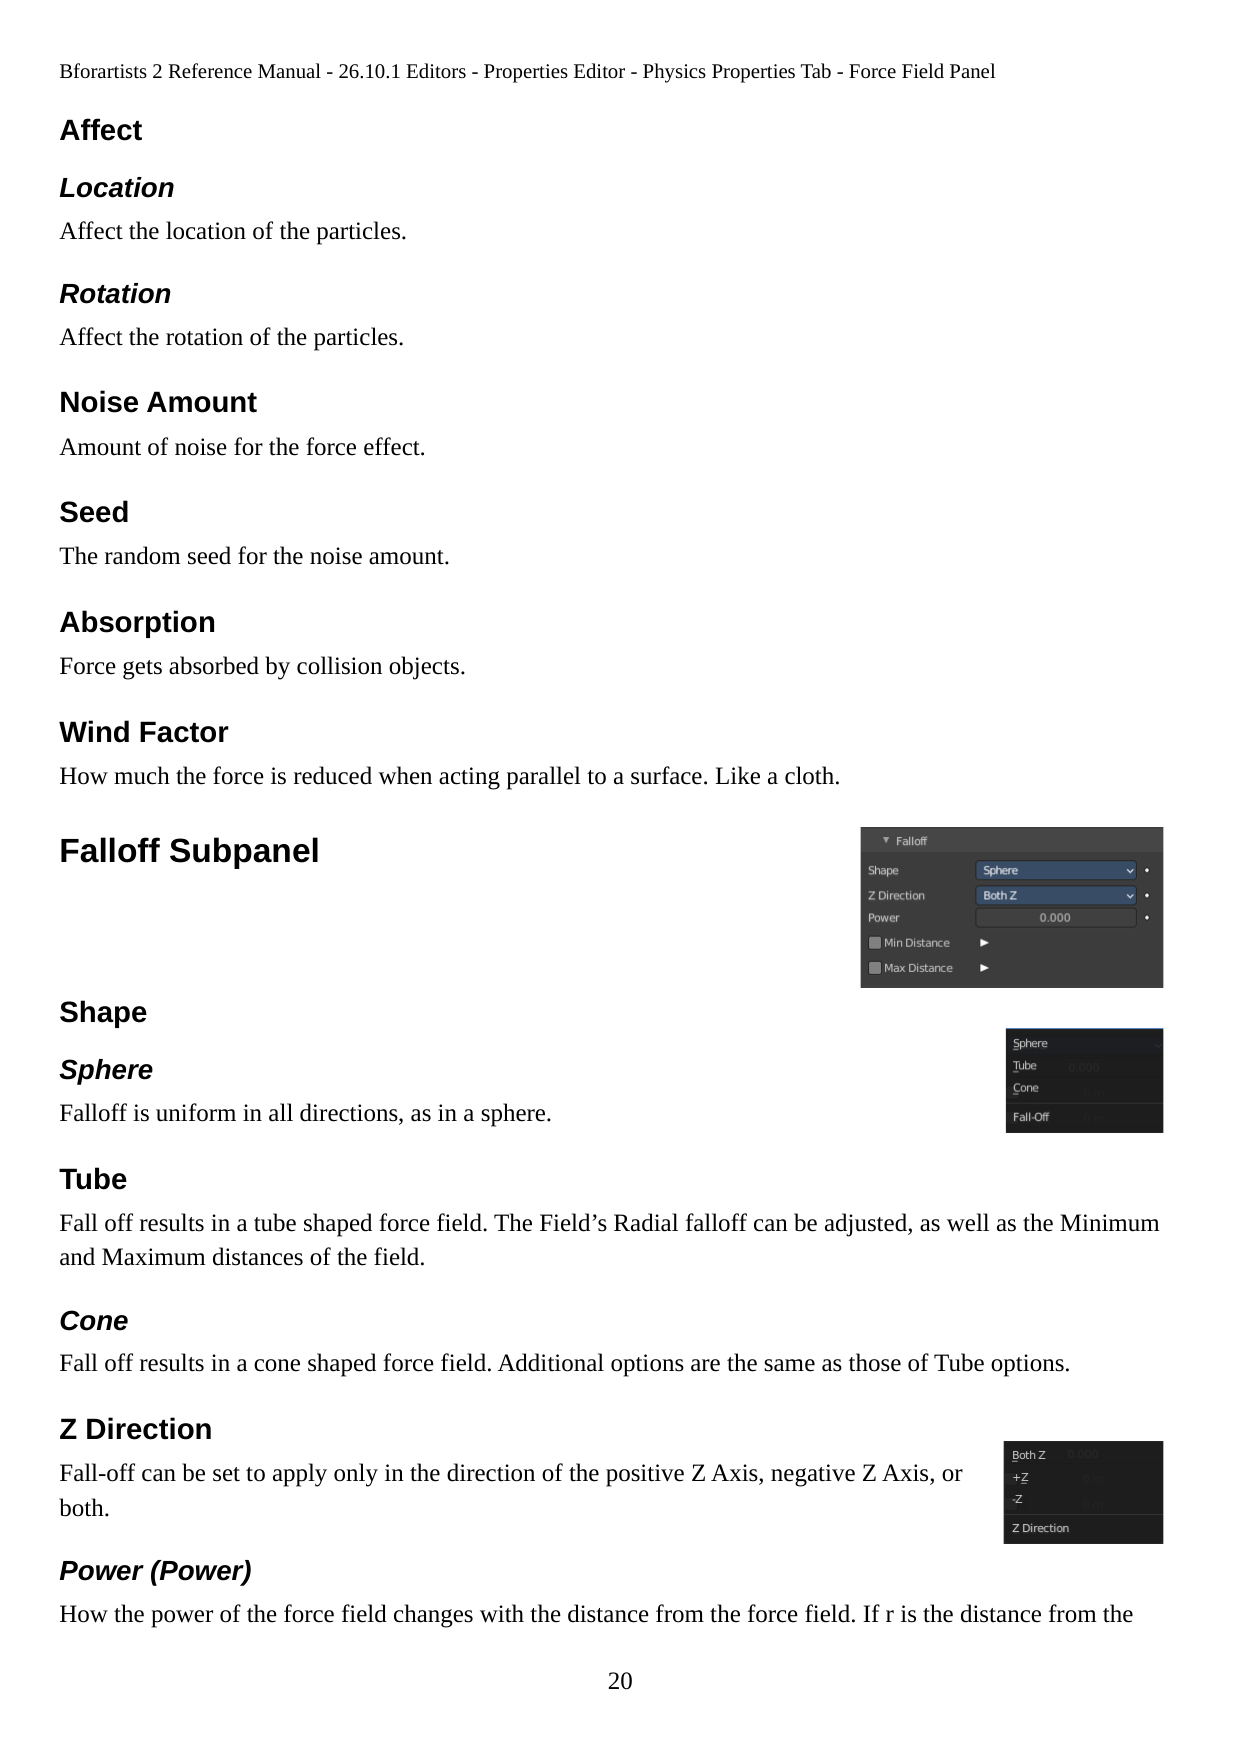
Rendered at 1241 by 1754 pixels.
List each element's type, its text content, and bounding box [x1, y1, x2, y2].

text Affect the rotation of the particles. [59, 322, 1181, 350]
picture [1003, 1441, 1164, 1544]
text Amount of noise for the force effect. [59, 432, 1181, 460]
subtitle Affect [59, 113, 1181, 146]
subtitle [1164, 1054, 1181, 1086]
picture [1005, 1028, 1164, 1133]
subtitle Z Direction [59, 1412, 1181, 1446]
subtitle Power (Power) [59, 1554, 1181, 1586]
text How much the force is reduced when acting parallel to a surface. Like a cloth. [59, 761, 1181, 790]
subtitle Absorption [59, 605, 1181, 639]
picture [860, 827, 1164, 988]
subtitle Rotation [59, 277, 1181, 309]
subtitle Wind Factor [59, 715, 1181, 749]
text Fall off results in a tube shaped force field. The Field’s Radial falloff can be adjusted, as well as the Minimum and Maximum distances of the field. [59, 1208, 1181, 1271]
subtitle Cone [59, 1304, 1181, 1336]
subtitle Falloff Subpanel [59, 831, 860, 870]
text Force gets absorbed by collision objects. [59, 651, 1181, 680]
text Falloff is uniform in all directions, as in a sphere. [59, 1098, 1005, 1127]
subtitle Noise Amount [59, 385, 1181, 419]
subtitle Shape [59, 995, 1181, 1029]
text The random seed for the noise amount. [59, 541, 1181, 570]
text How the power of the force field changes with the distance from the force field. If r is the distance from the [59, 1599, 1181, 1627]
text Affect the location of the particles. [59, 216, 1181, 244]
text Fall-off can be set to apply only in the direction of the positive Z Axis, negative Z Axis, or both. [59, 1458, 1003, 1522]
subtitle Location [59, 171, 1181, 203]
text Fall off results in a cone shaped force field. Additional options are the same as those of Tube options. [59, 1348, 1181, 1377]
subtitle Tube [59, 1162, 1181, 1196]
subtitle Seed [59, 495, 1181, 529]
subtitle [1164, 831, 1181, 870]
subtitle Sphere [59, 1054, 1005, 1086]
